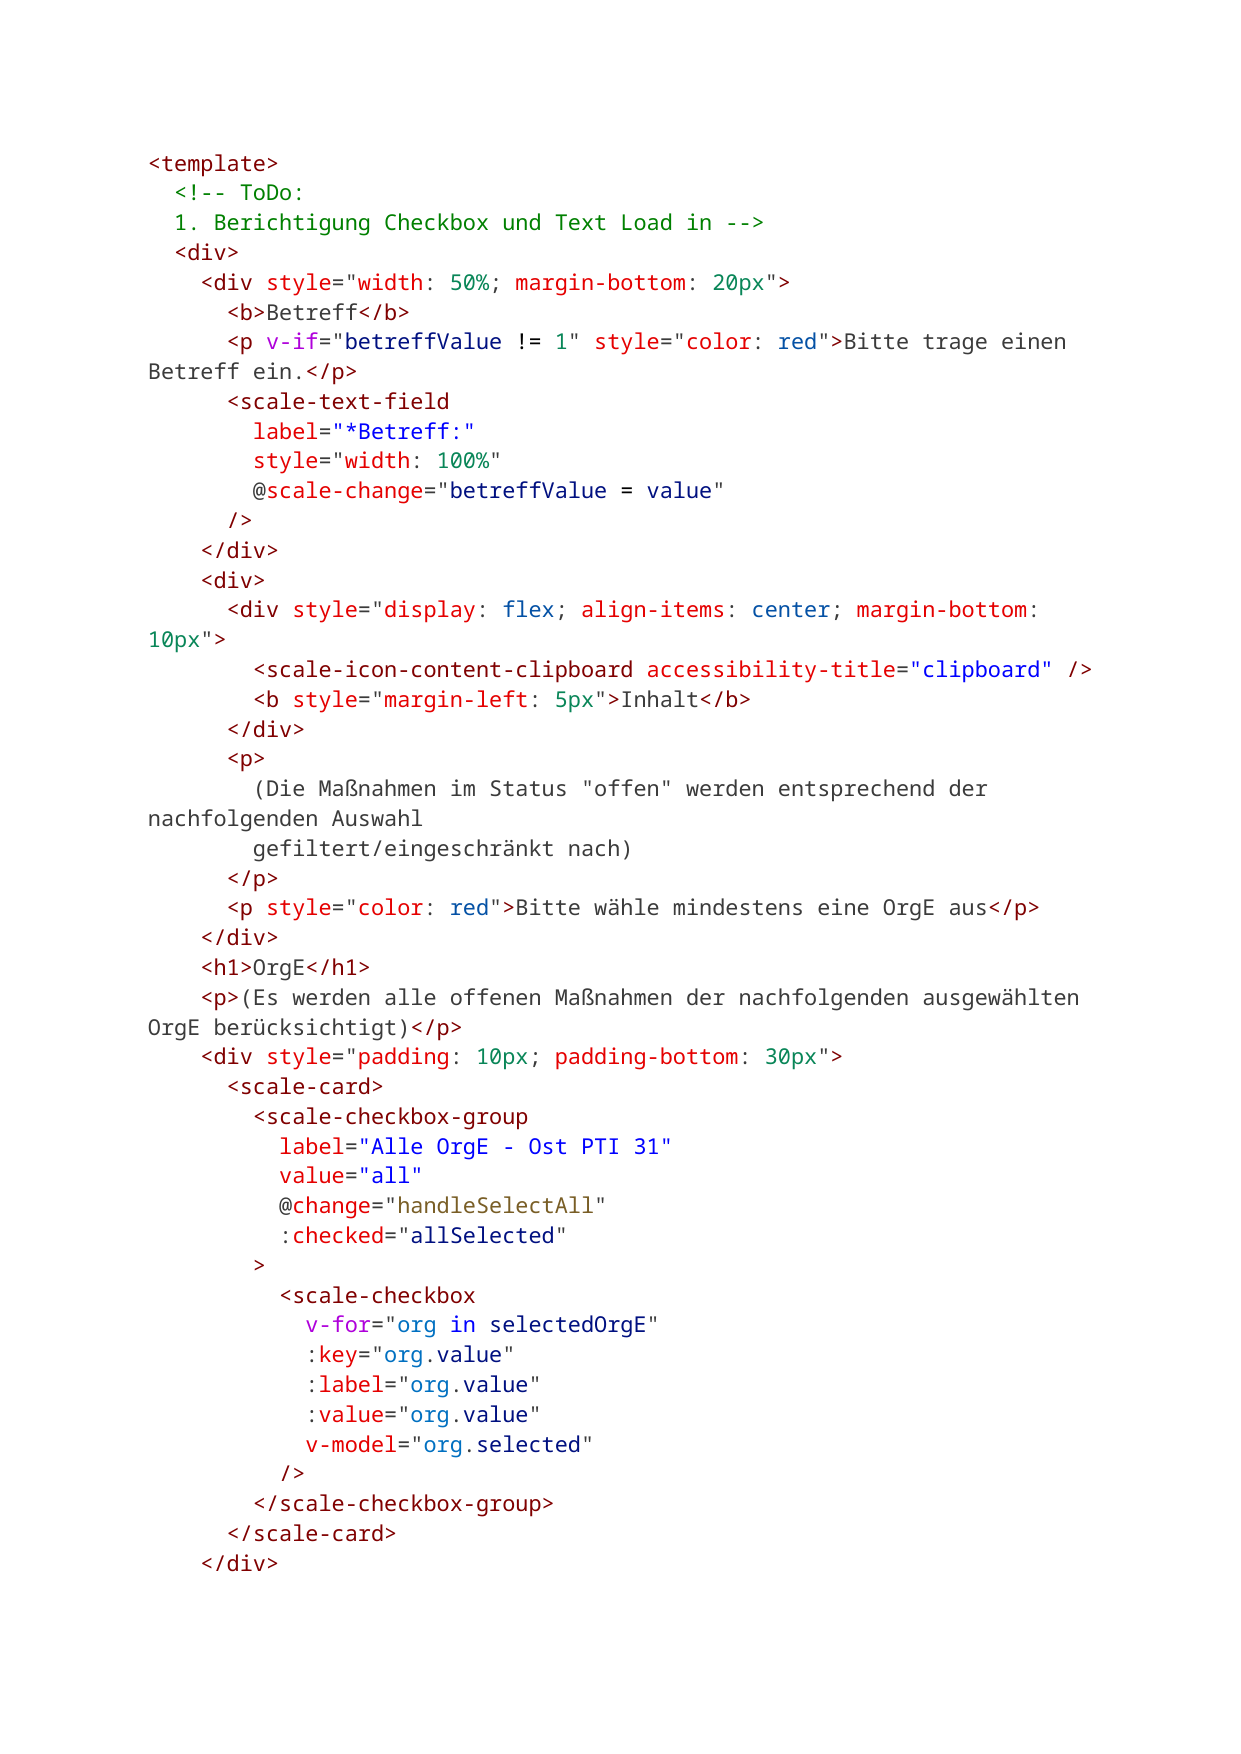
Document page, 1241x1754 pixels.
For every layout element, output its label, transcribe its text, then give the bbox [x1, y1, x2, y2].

text <b style="margin-left: 5px">Inhalt</b> [148, 684, 1093, 714]
text label="*Betreff:" [148, 416, 1093, 446]
text </div> [148, 535, 1093, 565]
text /> [148, 505, 1093, 535]
text gefiltert/eingeschränkt nach) [148, 833, 1093, 863]
text @change="handleSelectAll" [148, 1190, 1093, 1220]
text :key="org.value" [148, 1339, 1093, 1369]
text <div> [148, 237, 1093, 267]
text style="width: 100%" [148, 446, 1093, 475]
text label="Alle OrgE - Ost PTI 31" [148, 1131, 1093, 1161]
text </scale-card> [148, 1518, 1093, 1548]
text v-model="org.selected" [148, 1429, 1093, 1458]
text <scale-checkbox [148, 1280, 1093, 1309]
text value="all" [148, 1161, 1093, 1190]
text :checked="allSelected" [148, 1220, 1093, 1250]
text <p style="color: red">Bitte wähle mindestens eine OrgE aus</p> [148, 892, 1093, 922]
text <p> [148, 743, 1093, 773]
text <p v-if="betreffValue != 1" style="color: red">Bitte trage einen Betreff ein.</p> [148, 326, 1093, 386]
text <div> [148, 565, 1093, 594]
text <scale-icon-content-clipboard accessibility-title="clipboard" /> [148, 654, 1093, 684]
text /> [148, 1458, 1093, 1488]
text 1. Berichtigung Checkbox und Text Load in --> [148, 207, 1093, 237]
text @scale-change="betreffValue = value" [148, 475, 1093, 505]
text (Die Maßnahmen im Status "offen" werden entsprechend der nachfolgenden Auswahl [148, 773, 1093, 833]
text <div style="padding: 10px; padding-bottom: 30px"> [148, 1041, 1093, 1071]
text > [148, 1250, 1093, 1280]
text <h1>OrgE</h1> [148, 952, 1093, 982]
text <template> [148, 148, 1093, 177]
text <scale-checkbox-group [148, 1101, 1093, 1131]
text <!-- ToDo: [148, 177, 1093, 207]
text :label="org.value" [148, 1369, 1093, 1399]
text </div> [148, 714, 1093, 743]
text <div style="width: 50%; margin-bottom: 20px"> [148, 267, 1093, 297]
text </div> [148, 1548, 1093, 1578]
text <b>Betreff</b> [148, 297, 1093, 326]
text <scale-card> [148, 1071, 1093, 1101]
text </p> [148, 863, 1093, 892]
text :value="org.value" [148, 1399, 1093, 1429]
text </div> [148, 922, 1093, 952]
text <scale-text-field [148, 386, 1093, 416]
text <div style="display: flex; align-items: center; margin-bottom: 10px"> [148, 594, 1093, 654]
text v-for="org in selectedOrgE" [148, 1309, 1093, 1339]
text <p>(Es werden alle offenen Maßnahmen der nachfolgenden ausgewählten OrgE berücksichtigt)</p> [148, 982, 1093, 1041]
text </scale-checkbox-group> [148, 1488, 1093, 1518]
